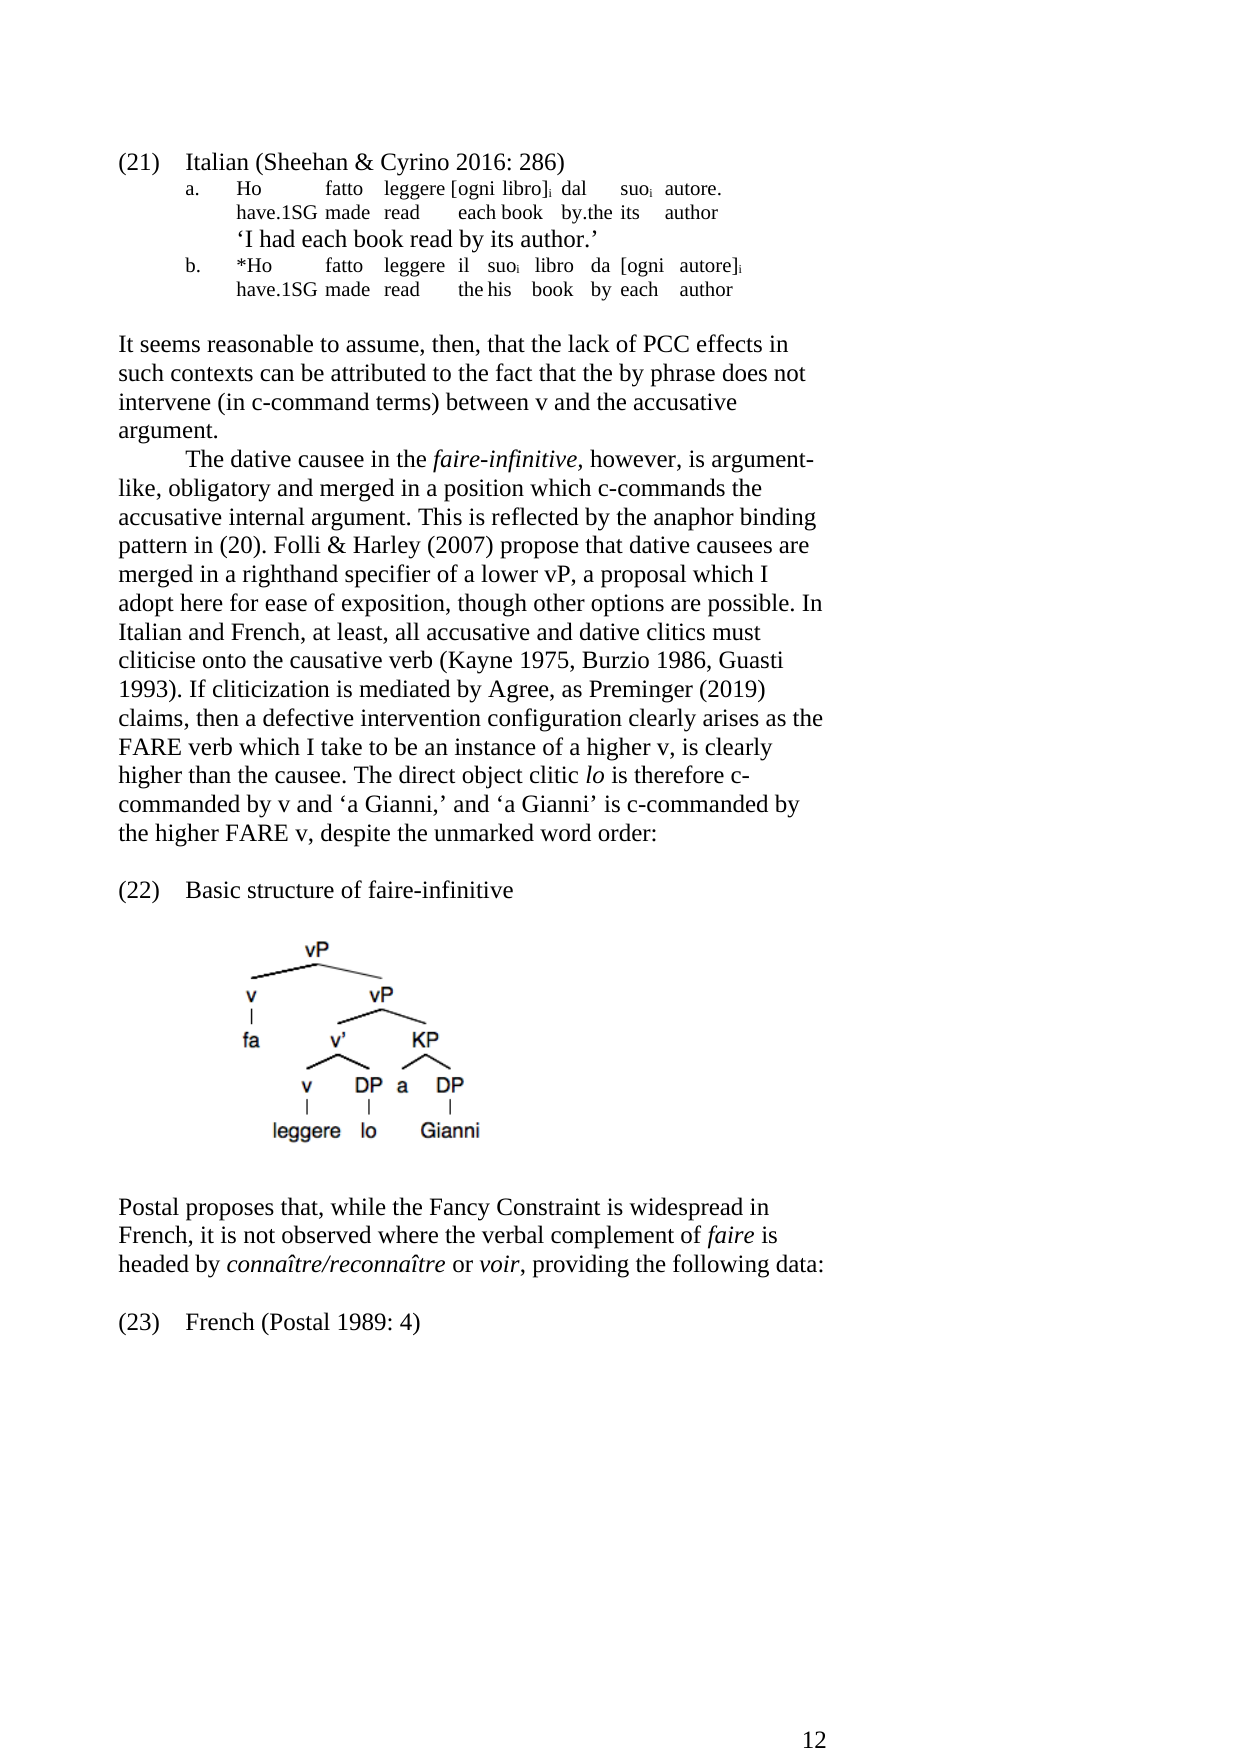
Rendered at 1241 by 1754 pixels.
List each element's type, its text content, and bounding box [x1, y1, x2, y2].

text b. *Ho fatto leggere il suoi libro da [ogni autore]i [118, 252, 827, 277]
text (23) French (Postal 1989: 4) [118, 1307, 827, 1336]
text have.1SG made read each book by.the its author [118, 200, 827, 224]
picture [225, 922, 500, 1156]
text The dative causee in the faire-infinitive, however, is argument-like, obligatory and merged in a position which c-commands the accusative internal argument. This is reflected by the anaphor binding pattern in (20). Folli & Harley (2007) propose that dative causees are merged in a righthand specifier of a lower vP, a proposal which I adopt here for ease of exposition, though other options are possible. In Italian and French, at least, all accusative and dative clitics must cliticise onto the causative verb (Kayne 1975, Burzio 1986, Guasti 1993). If cliticization is mediated by Agree, as Preminger (2019) claims, then a defective intervention configuration clearly arises as the FARE verb which I take to be an instance of a higher v, is clearly higher than the causee. The direct object clitic lo is therefore c-commanded by v and ‘a Gianni,’ and ‘a Gianni’ is c-commanded by the higher FARE v, despite the unmarked word order: [118, 444, 827, 847]
text have.1SG made read the his book by each author [118, 277, 827, 301]
text Postal proposes that, while the Fancy Constraint is widespread in French, it is not observed where the verbal complement of faire is headed by connaître/reconnaître or voir, providing the following data: [118, 1192, 827, 1278]
text It seems reasonable to assume, then, that the lack of PCC effects in such contexts can be attributed to the fact that the by phrase does not intervene (in c-command terms) between v and the accusative argument. [118, 329, 827, 444]
text (22) Basic structure of faire-infinitive [118, 876, 827, 904]
text ‘I had each book read by its author.’ [118, 224, 827, 252]
text (21) Italian (Sheehan & Cyrino 2016: 286) [118, 147, 827, 176]
text a. Ho fatto leggere [ ogni libro]i dal suoi autore. [118, 176, 827, 200]
